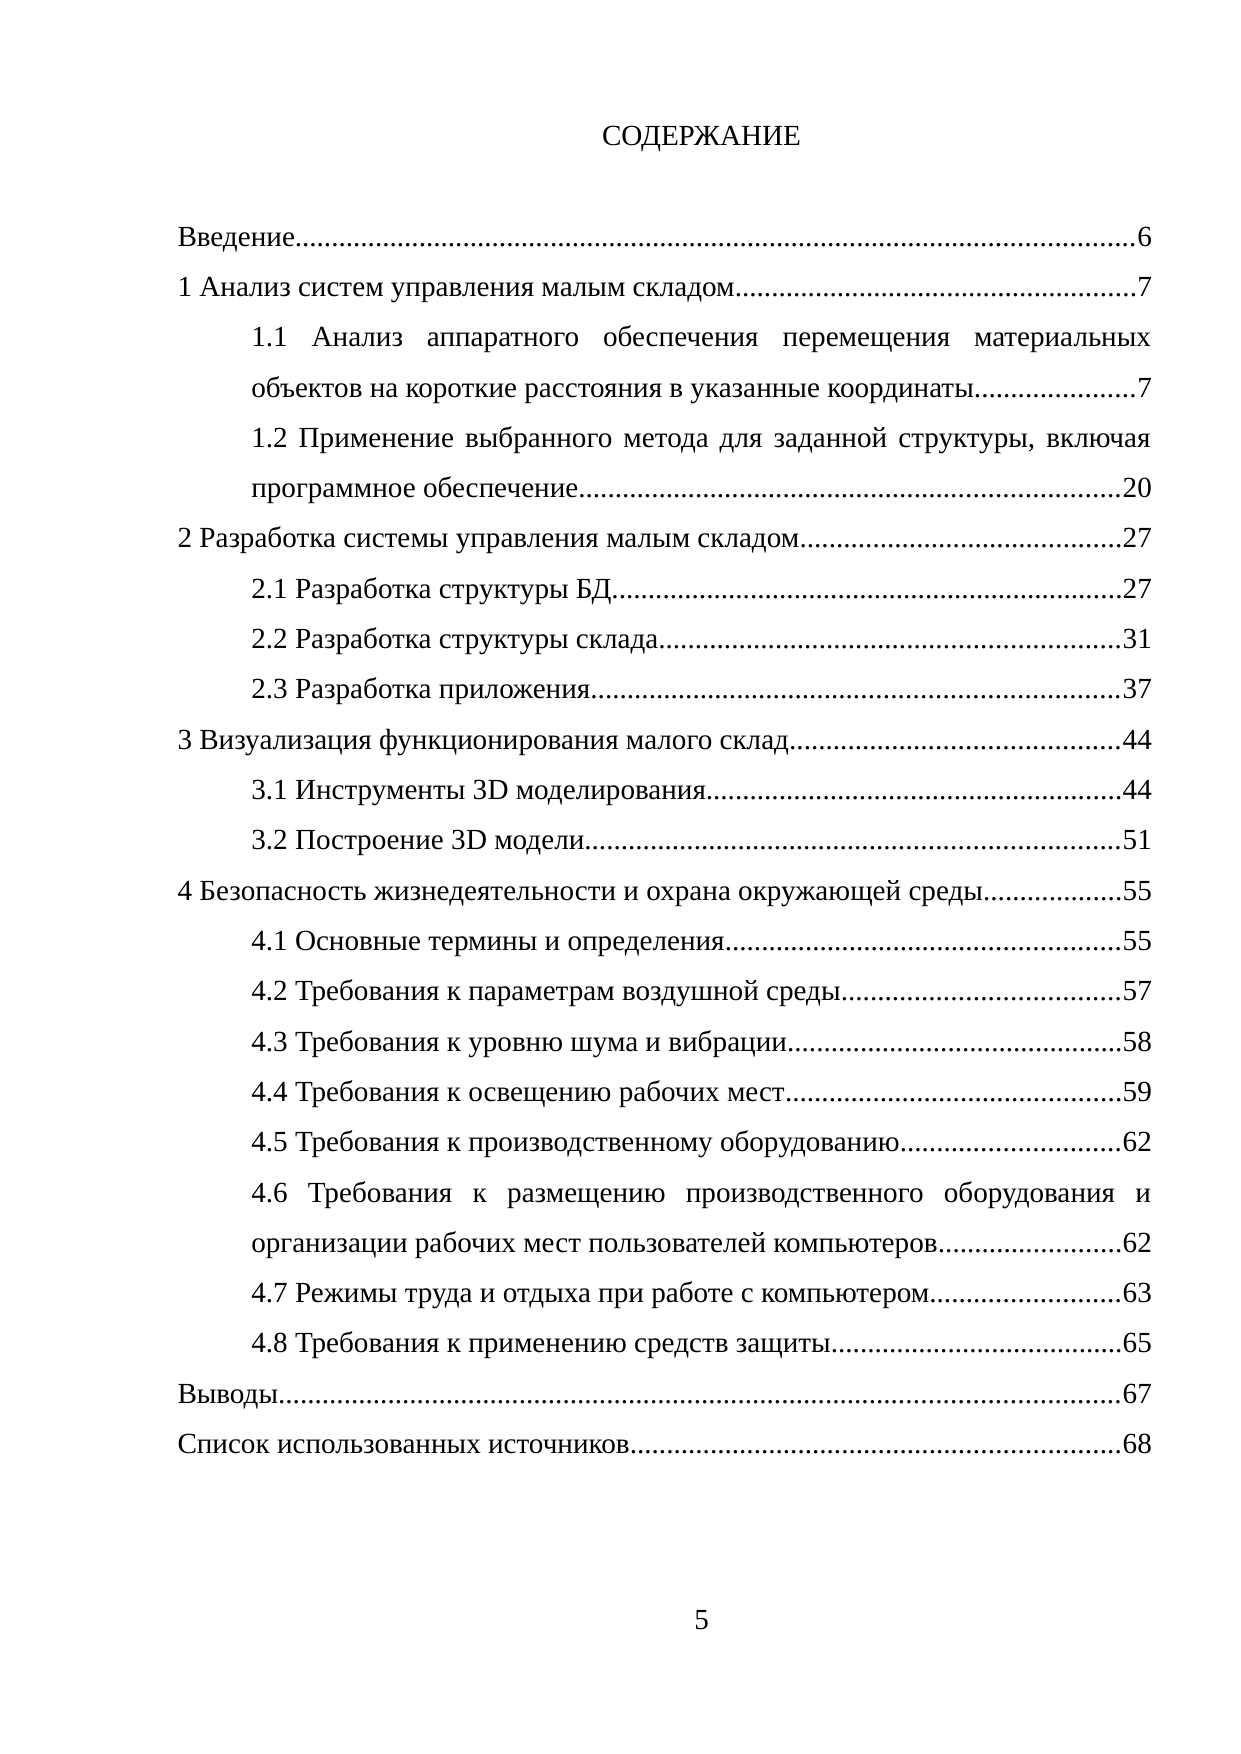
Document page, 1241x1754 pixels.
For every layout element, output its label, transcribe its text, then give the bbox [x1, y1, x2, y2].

text 4.8 Требования к применению средств защиты 65 [251, 1326, 1152, 1359]
text 1.1 Анализ аппаратного обеспечения перемещения материальных объектов на короткие расстояния в указанные координаты 7 [251, 319, 1152, 403]
text 4.6 Требования к размещению производственного оборудования и организации рабочих мест пользователей компьютеров 62 [251, 1175, 1152, 1258]
text 4.4 Требования к освещению рабочих мест 59 [251, 1074, 1152, 1108]
text 1 Анализ систем управления малым складом 7 [177, 269, 1152, 303]
text Введение 6 [177, 219, 1152, 252]
text 4.1 Основные термины и определения 55 [251, 923, 1152, 957]
text 4.7 Режимы труда и отдыха при работе с компьютером 63 [251, 1275, 1152, 1309]
text 2.2 Разработка структуры склада 31 [251, 621, 1152, 655]
text 2.1 Разработка структуры БД 27 [251, 571, 1152, 604]
text Список использованных источников 68 [177, 1426, 1152, 1460]
text 3.2 Построение 3D модели 51 [251, 822, 1152, 856]
text Выводы 67 [177, 1376, 1152, 1409]
text 3 Визуализация функционирования малого склад 44 [177, 722, 1152, 755]
subtitle СОДЕРЖАНИЕ [177, 118, 1152, 152]
text 3.1 Инструменты 3D моделирования 44 [251, 772, 1152, 806]
text 4 Безопасность жизнедеятельности и охрана окружающей среды 55 [177, 873, 1152, 906]
text 4.3 Требования к уровню шума и вибрации 58 [251, 1024, 1152, 1057]
text 4.2 Требования к параметрам воздушной среды 57 [251, 973, 1152, 1007]
text 4.5 Требования к производственному оборудованию 62 [251, 1124, 1152, 1158]
text 1.2 Применение выбранного метода для заданной структуры, включая программное обеспечение 20 [251, 420, 1152, 504]
text 2.3 Разработка приложения 37 [251, 672, 1152, 705]
text 2 Разработка системы управления малым складом 27 [177, 521, 1152, 554]
